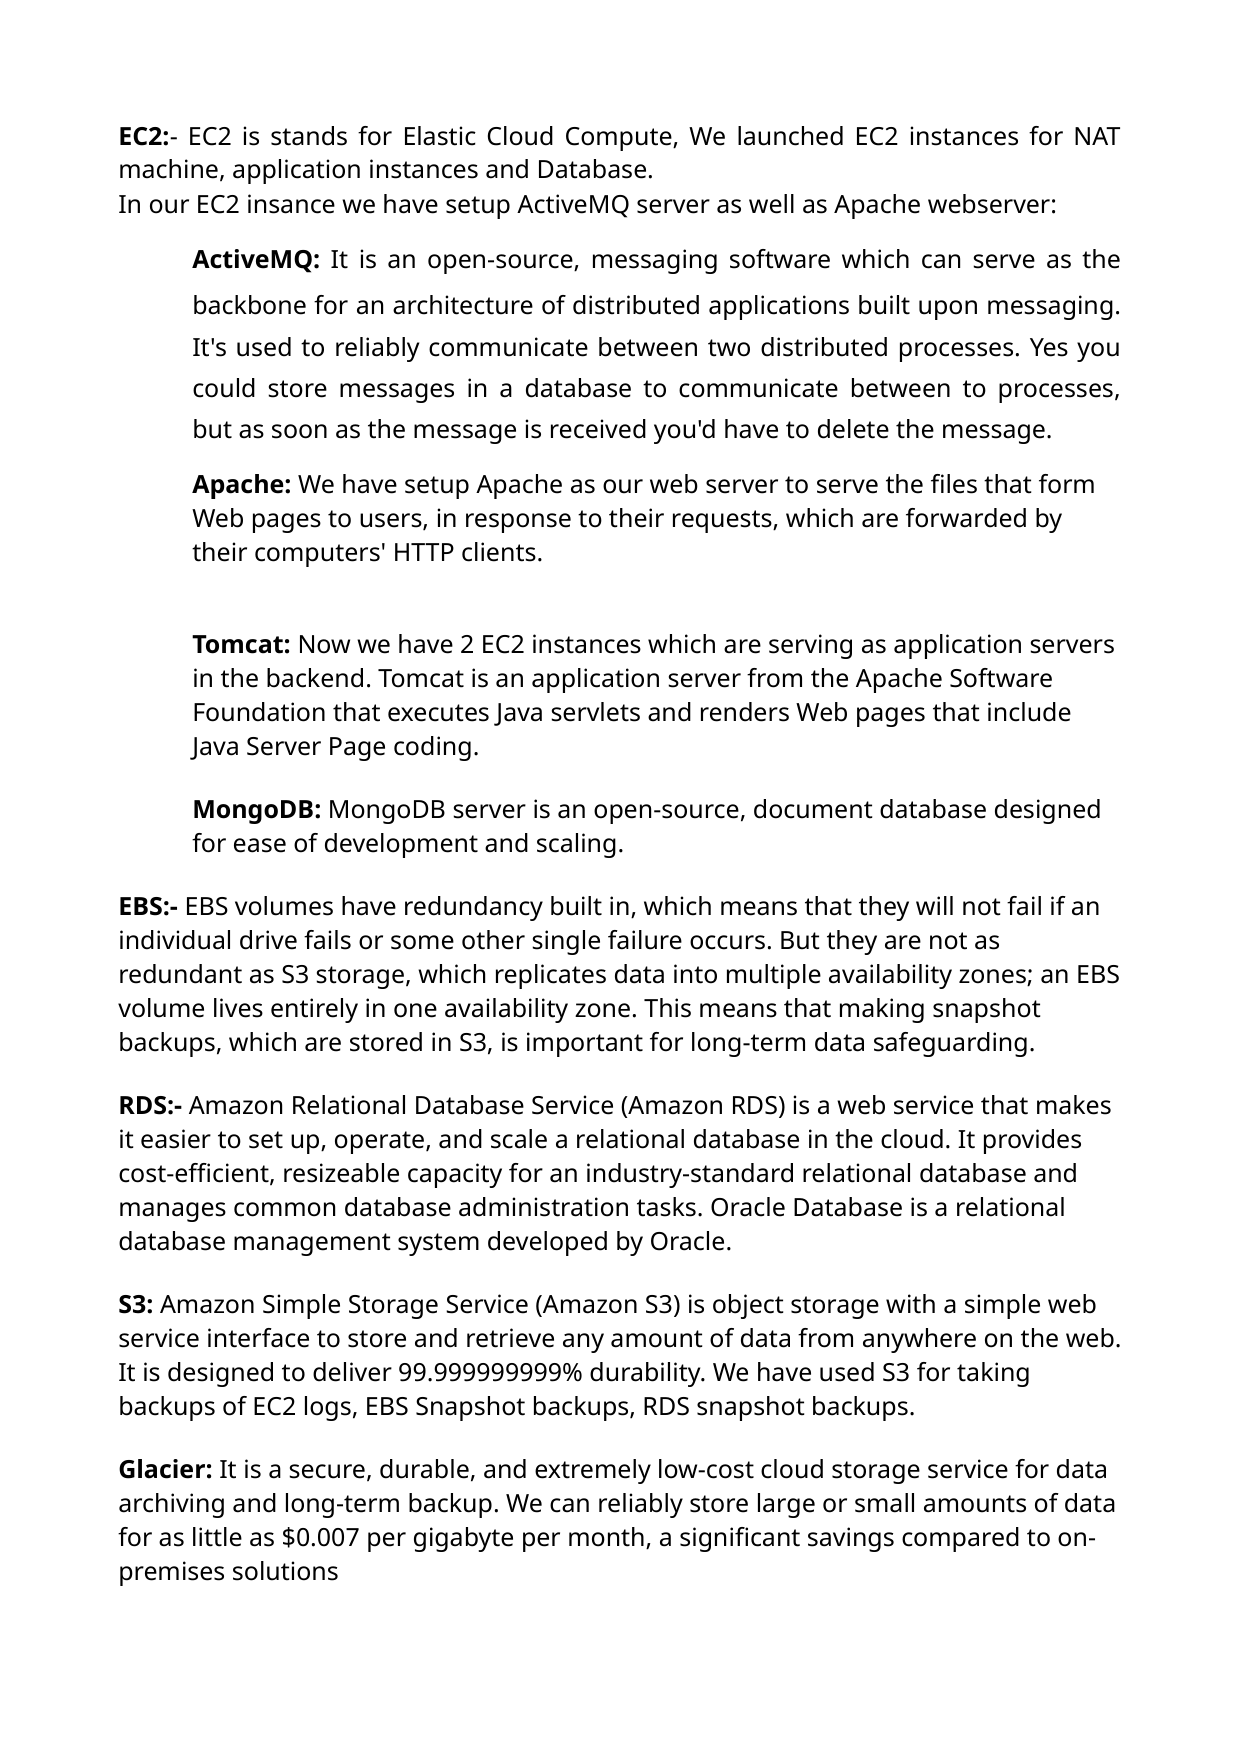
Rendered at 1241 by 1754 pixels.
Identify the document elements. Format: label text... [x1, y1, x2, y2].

text MongoDB: MongoDB server is an open-source, document database designed for ease of development and scaling. [192, 791, 1122, 859]
text EC2:- EC2 is stands for Elastic Cloud Compute, We launched EC2 instances for NAT machine, application instances and Database. [118, 118, 1122, 186]
text ActiveMQ: It is an open-source, messaging software which can serve as the backbone for an architecture of distributed applications built upon messaging. It's used to reliably communicate between two distributed processes. Yes you could store messages in a database to communicate between to processes, but as soon as the message is received you'd have to delete the message. [192, 242, 1122, 445]
text Tomcat: Now we have 2 EC2 instances which are serving as application servers in the backend. Tomcat is an application server from the Apache Software Foundation that executes Java servlets and renders Web pages that include Java Server Page coding. [192, 626, 1122, 763]
text Glacier: It is a secure, durable, and extremely low-cost cloud storage service for data archiving and long-term backup. We can reliably store large or small amounts of data for as little as $0.007 per gigabyte per month, a significant savings compared to on-premises solutions [118, 1451, 1122, 1588]
text EBS:- EBS volumes have redundancy built in, which means that they will not fail if an individual drive fails or some other single failure occurs. But they are not as redundant as S3 storage, which replicates data into multiple availability zones; an EBS volume lives entirely in one availability zone. This means that making snapshot backups, which are stored in S3, is important for long-term data safeguarding. [118, 888, 1122, 1059]
text In our EC2 insance we have setup ActiveMQ server as well as Apache webserver: [118, 186, 1122, 220]
text RDS:- Amazon Relational Database Service (Amazon RDS) is a web service that makes it easier to set up, operate, and scale a relational database in the cloud. It provides cost-efficient, resizeable capacity for an industry-standard relational database and manages common database administration tasks. Oracle Database is a relational database management system developed by Oracle. [118, 1087, 1122, 1258]
text S3: Amazon Simple Storage Service (Amazon S3) is object storage with a simple web service interface to store and retrieve any amount of data from anywhere on the web. It is designed to deliver 99.999999999% durability. We have used S3 for taking backups of EC2 logs, EBS Snapshot backups, RDS snapshot backups. [118, 1286, 1122, 1423]
text Apache: We have setup Apache as our web server to serve the files that form Web pages to users, in response to their requests, which are forwarded by their computers' HTTP clients. [192, 467, 1122, 569]
